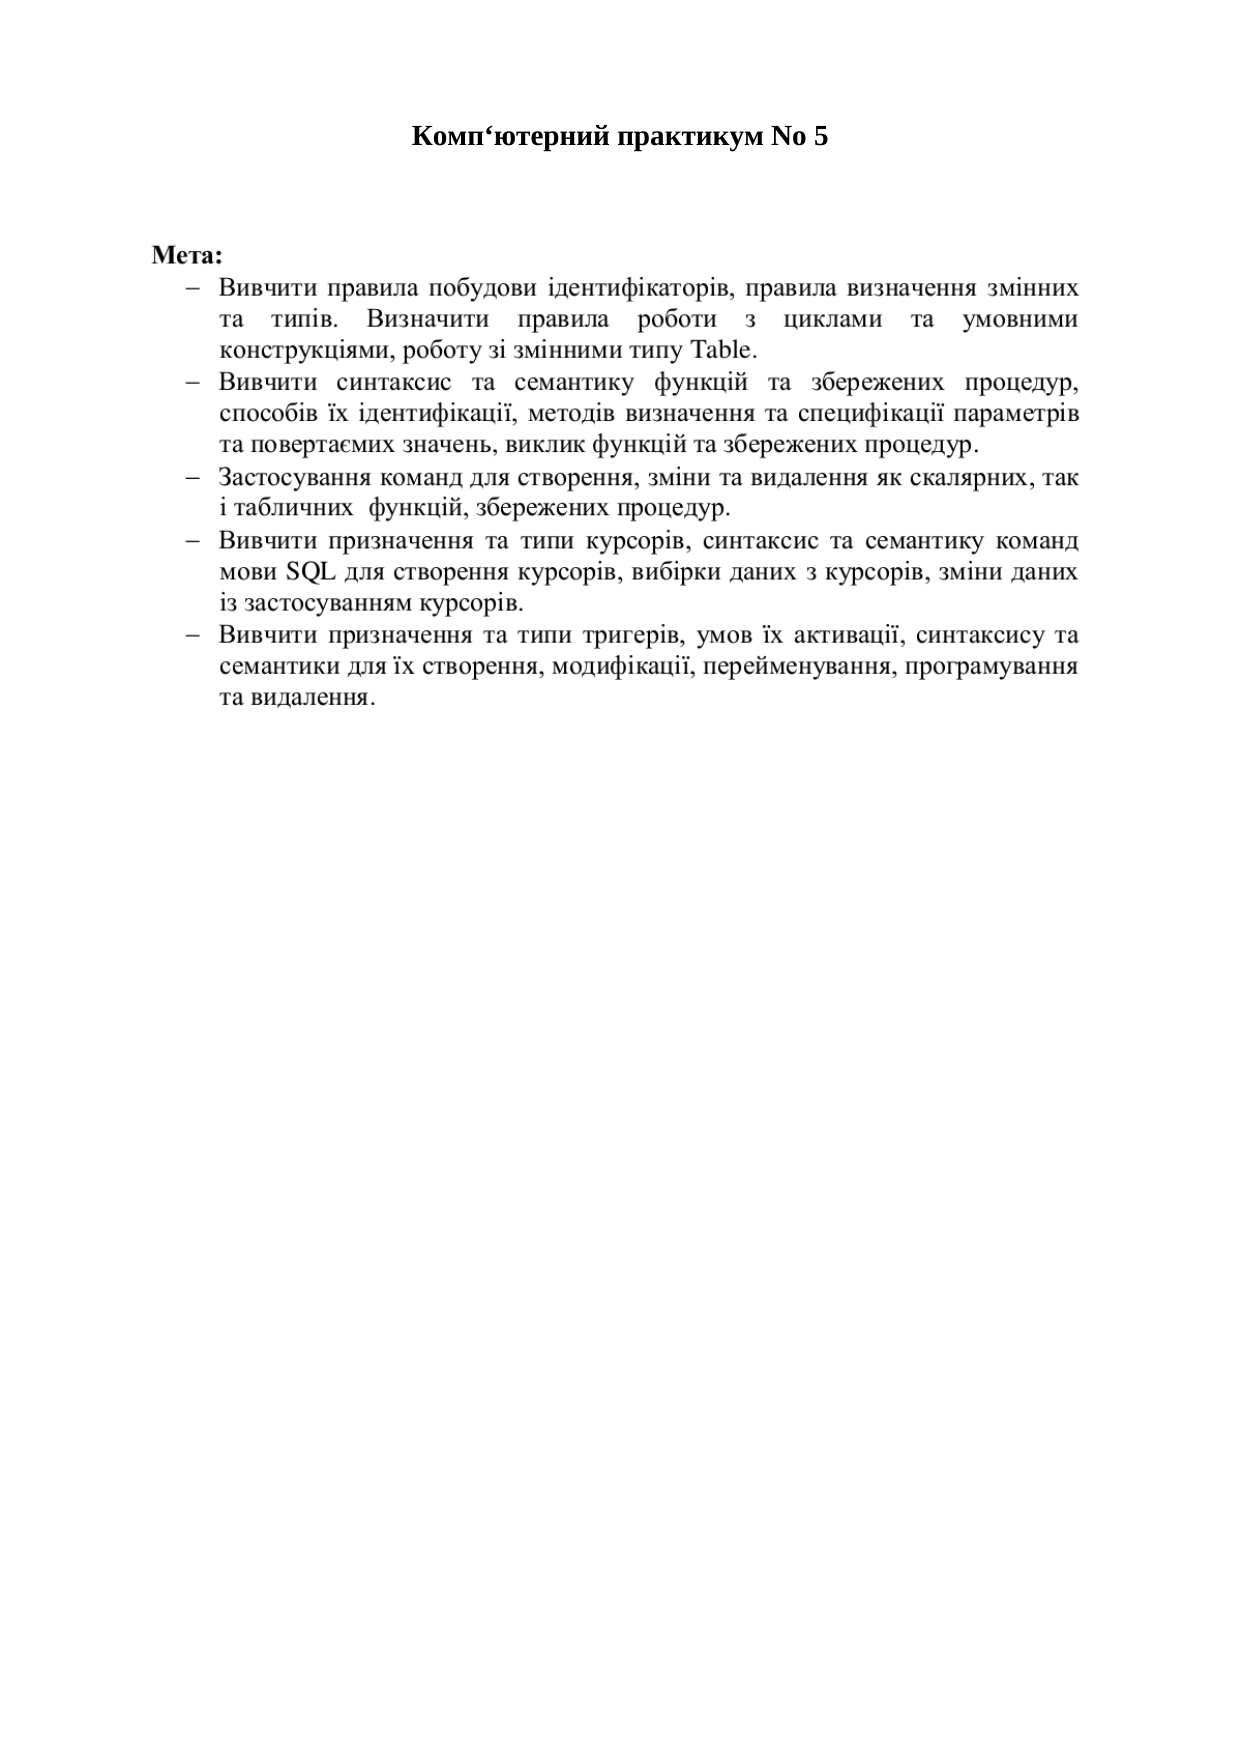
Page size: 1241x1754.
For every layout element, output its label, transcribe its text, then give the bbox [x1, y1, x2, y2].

picture [118, 220, 1123, 737]
text Комп‘ютерний практикум No 5 [118, 118, 1122, 152]
